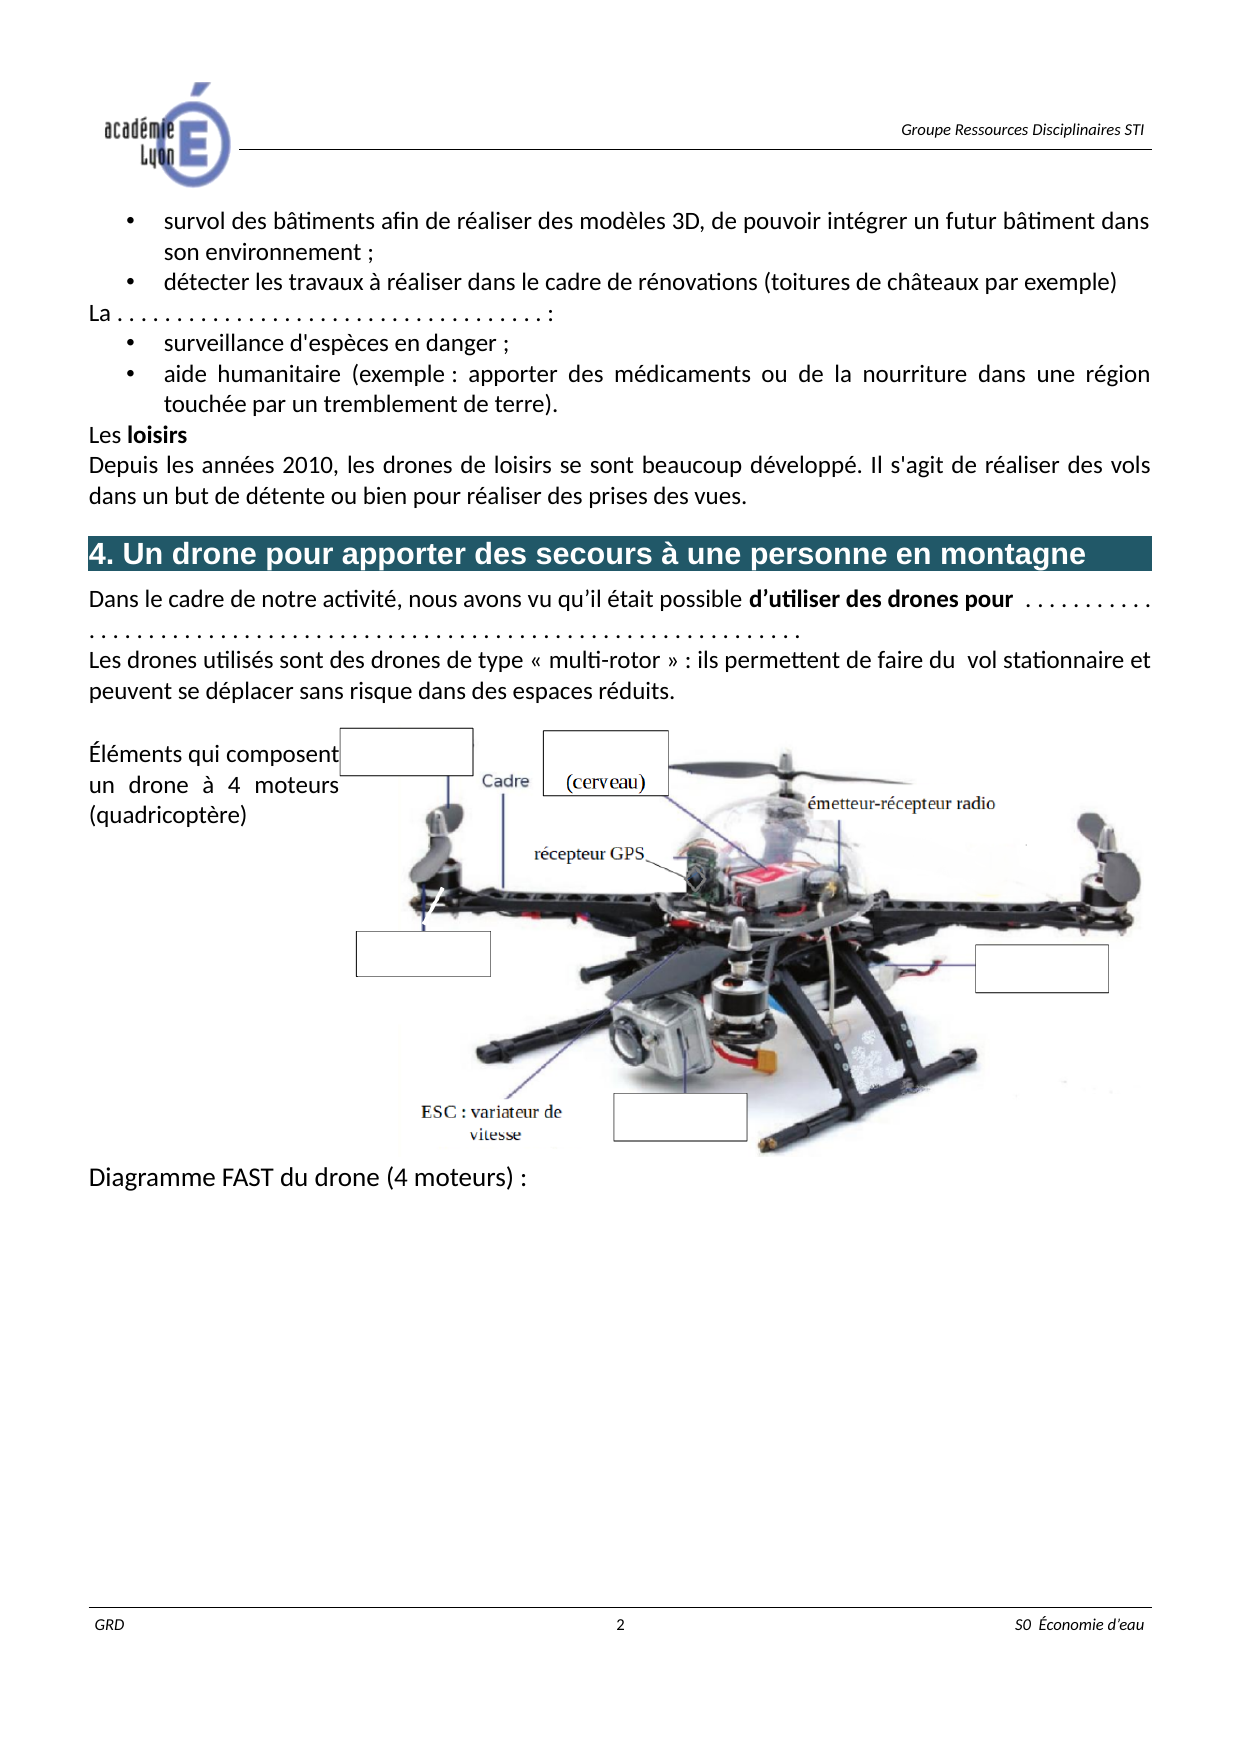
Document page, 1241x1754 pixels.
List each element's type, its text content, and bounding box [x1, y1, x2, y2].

text Depuis les années 2010, les drones de loisirs se sont beaucoup développé. Il s'agit de réaliser des vols dans un but de détente ou bien pour réaliser des prises des vues. [88, 449, 1152, 511]
text La . . . . . . . . . . . . . . . . . . . . . . . . . . . . . . . . . . . . : [88, 297, 1152, 327]
list détecter les travaux à réaliser dans le cadre de rénovations (toitures de châteaux par exemple) [126, 266, 1152, 297]
list aide humanitaire (exemple : apporter des médicaments ou de la nourriture dans une région touchée par un tremblement de terre). [126, 358, 1152, 419]
list surveillance d'espèces en danger ; [126, 327, 1152, 358]
subtitle 4. Un drone pour apporter des secours à une personne en montagne [88, 536, 1152, 571]
text Dans le cadre de notre activité, nous avons vu qu’il était possible d’utiliser des drones pour . . . . . . . . . . . . . . . . . . . . . . . . . . . . . . . . . . . . . . . . . . . . . . . . . . . . . . . . . . . . . . . . . . . . . . . [88, 583, 1152, 644]
text Les drones utilisés sont des drones de type « multi-rotor » : ils permettent de faire du vol stationnaire et peuvent se déplacer sans risque dans des espaces réduits. [88, 644, 1152, 705]
picture [339, 725, 1145, 1157]
picture [104, 82, 231, 189]
text Éléments qui composent un drone à 4 moteurs (quadricoptère) [88, 738, 339, 830]
text Les loisirs [88, 419, 1152, 449]
list survol des bâtiments afin de réaliser des modèles 3D, de pouvoir intégrer un futur bâtiment dans son environnement ; [126, 205, 1152, 266]
text Diagramme FAST du drone (4 moteurs) : [88, 1160, 1152, 1193]
